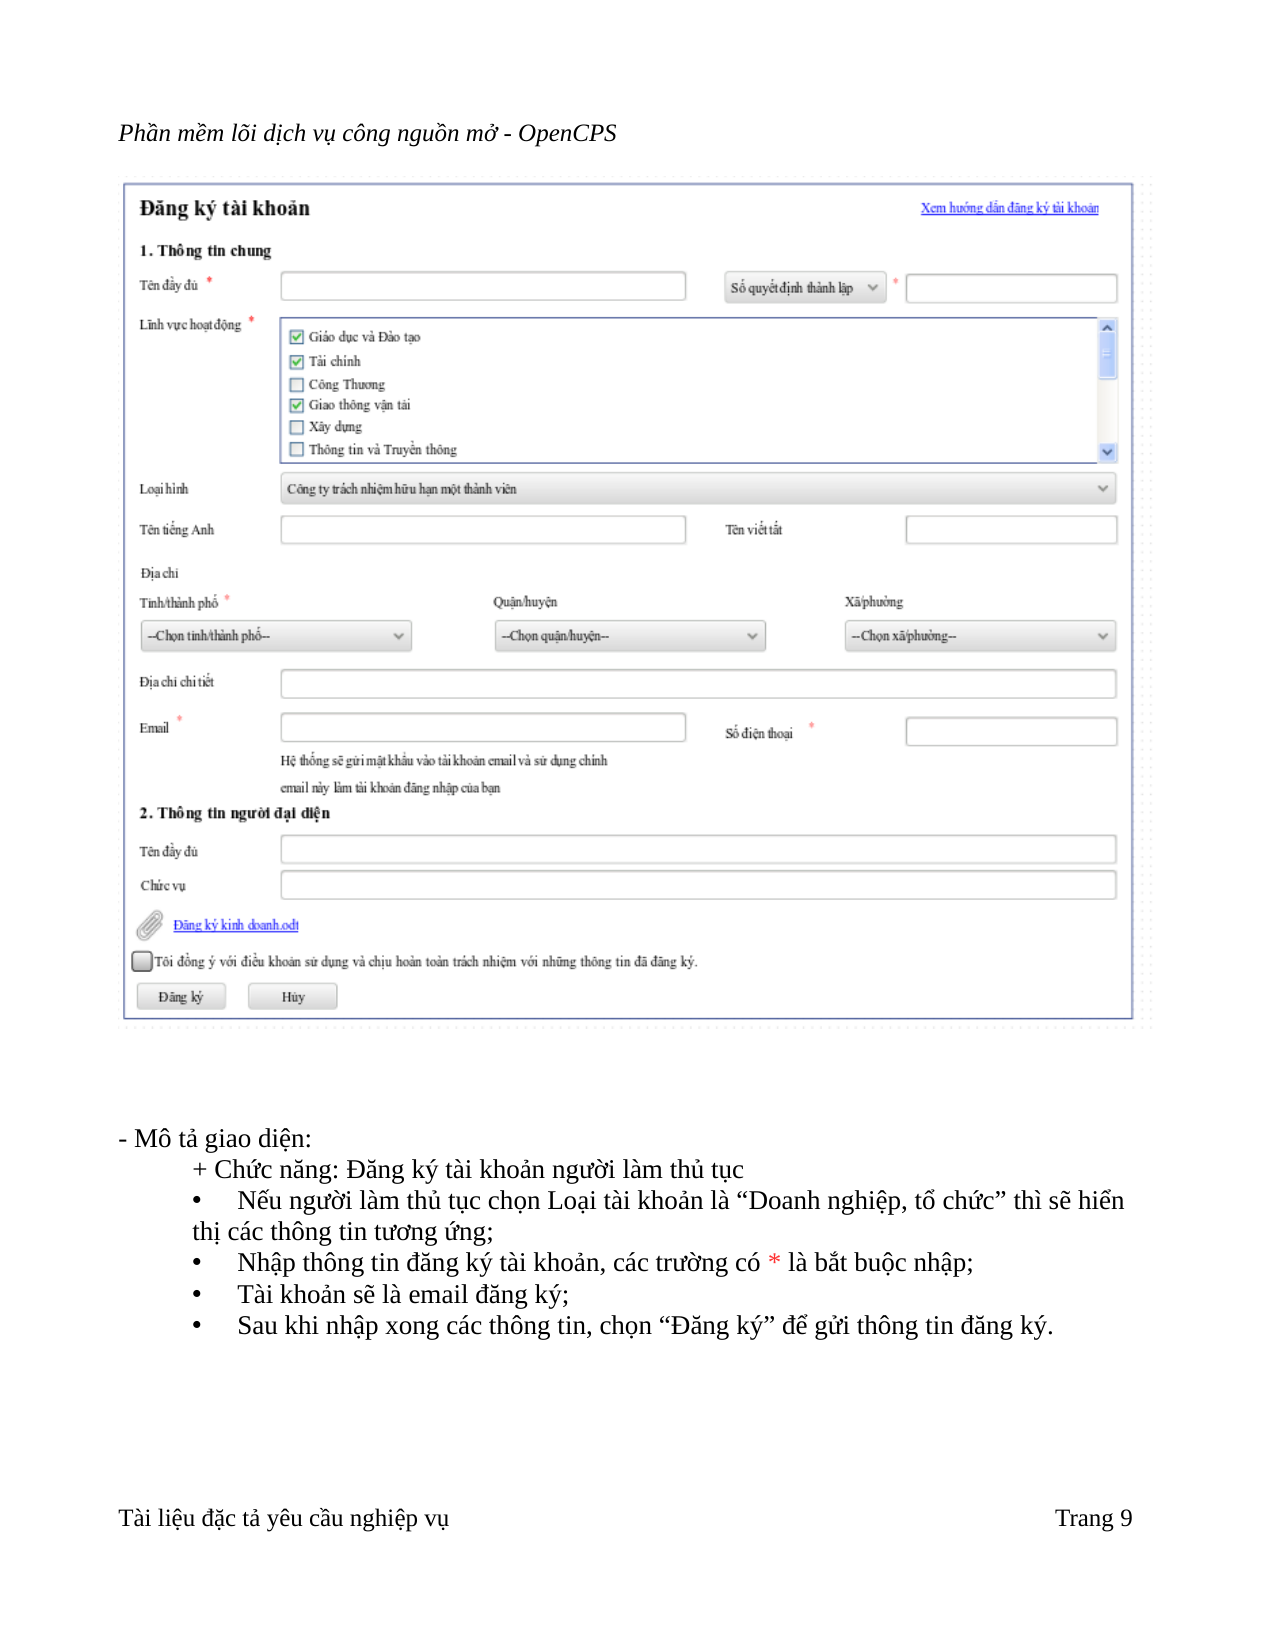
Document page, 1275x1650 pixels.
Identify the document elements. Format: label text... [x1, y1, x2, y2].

picture [118, 176, 1157, 1029]
list Nếu người làm thủ tục chọn Loại tài khoản là “Doanh nghiệp, tổ chức” thì sẽ hiển thị các thông tin tương ứng; [192, 1184, 1157, 1247]
list Nhập thông tin đăng ký tài khoản, các trường có * là bắt buộc nhập; [192, 1247, 1157, 1278]
list Tài khoản sẽ là email đăng ký; [192, 1278, 1157, 1309]
text - Mô tả giao diện: [118, 1122, 1157, 1153]
text + Chức năng: Đăng ký tài khoản người làm thủ tục [192, 1153, 1157, 1184]
list Sau khi nhập xong các thông tin, chọn “Đăng ký” để gửi thông tin đăng ký. [192, 1309, 1157, 1340]
